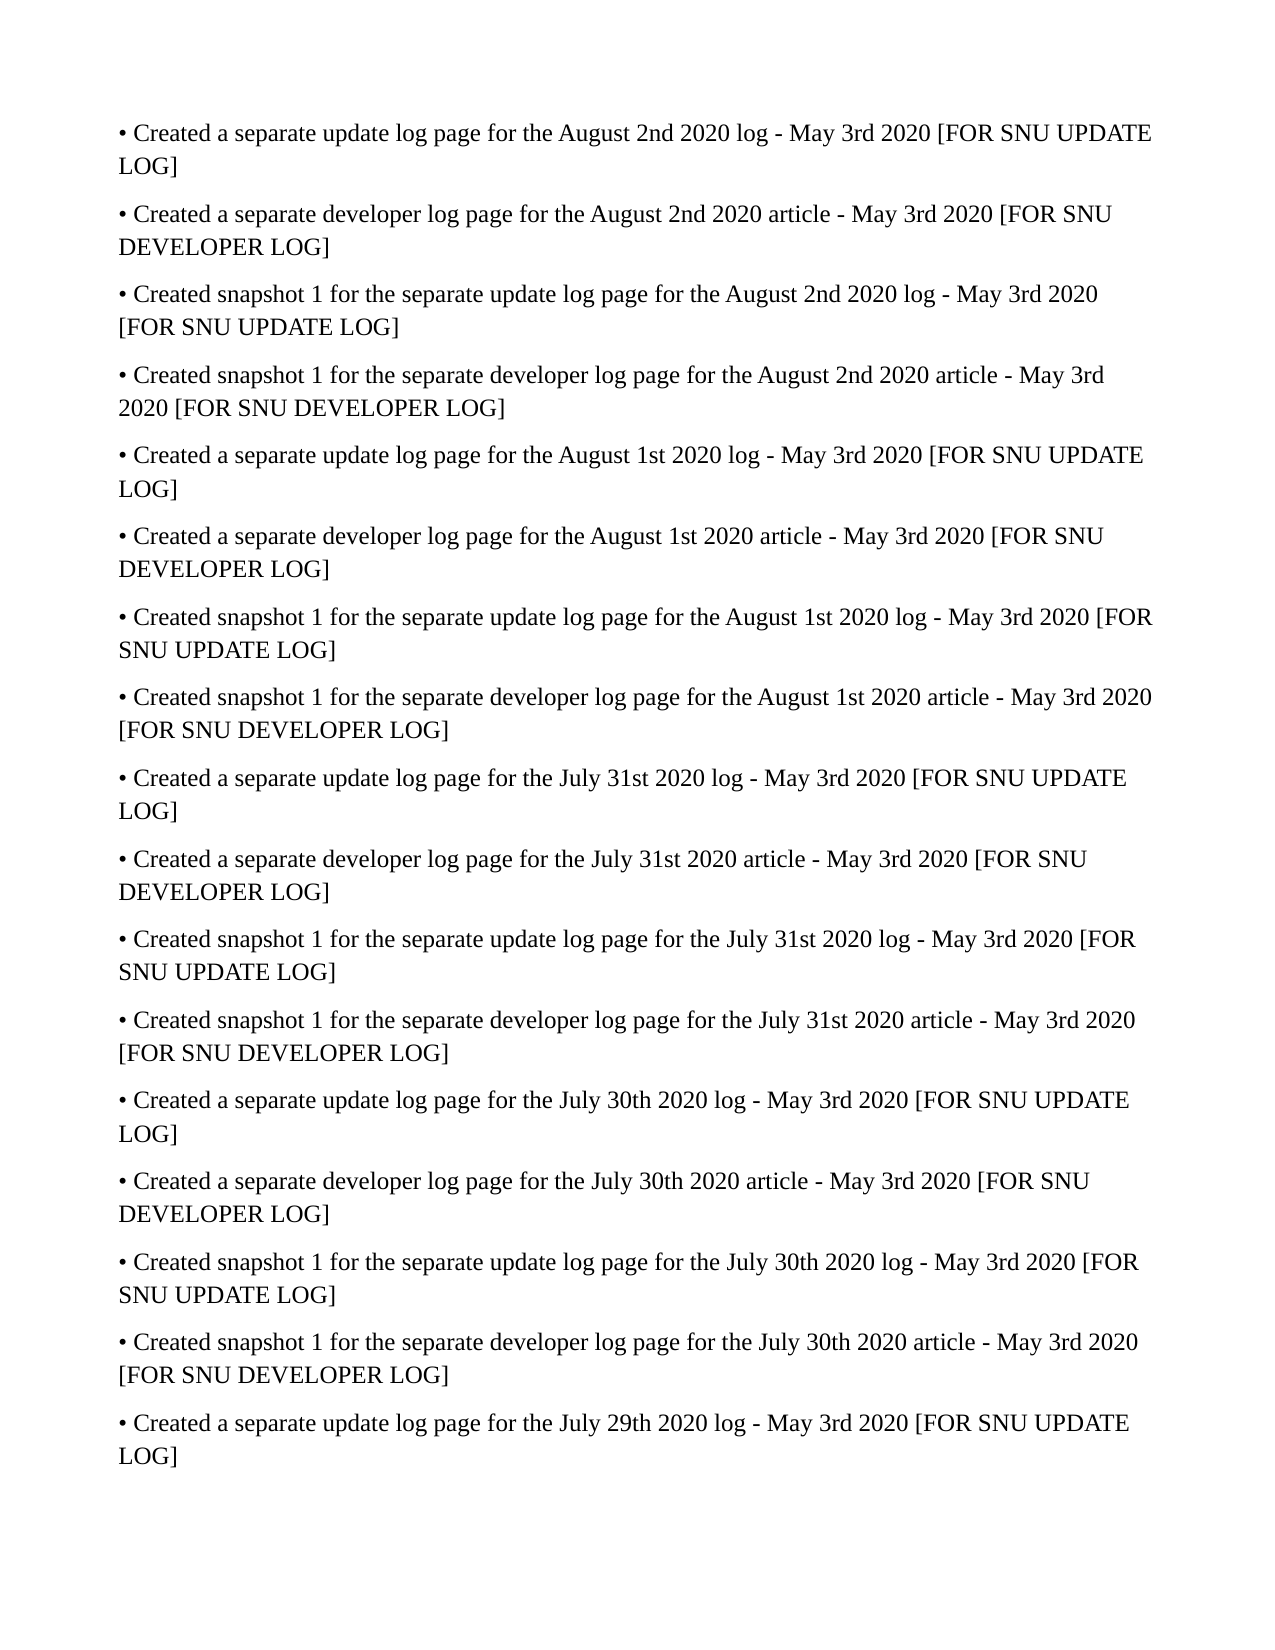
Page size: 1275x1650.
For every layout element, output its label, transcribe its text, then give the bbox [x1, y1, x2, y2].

text • Created a separate developer log page for the July 31st 2020 article - May 3rd 2020 [FOR SNU DEVELOPER LOG] [118, 844, 1157, 906]
text • Created snapshot 1 for the separate update log page for the August 2nd 2020 log - May 3rd 2020 [FOR SNU UPDATE LOG] [118, 279, 1157, 341]
text • Created snapshot 1 for the separate update log page for the August 1st 2020 log - May 3rd 2020 [FOR SNU UPDATE LOG] [118, 602, 1157, 664]
text • Created a separate update log page for the July 31st 2020 log - May 3rd 2020 [FOR SNU UPDATE LOG] [118, 763, 1157, 825]
text • Created a separate developer log page for the August 2nd 2020 article - May 3rd 2020 [FOR SNU DEVELOPER LOG] [118, 199, 1157, 261]
text • Created snapshot 1 for the separate developer log page for the July 31st 2020 article - May 3rd 2020 [FOR SNU DEVELOPER LOG] [118, 1005, 1157, 1067]
text • Created a separate update log page for the July 29th 2020 log - May 3rd 2020 [FOR SNU UPDATE LOG] [118, 1408, 1157, 1470]
text • Created snapshot 1 for the separate developer log page for the July 30th 2020 article - May 3rd 2020 [FOR SNU DEVELOPER LOG] [118, 1327, 1157, 1389]
text • Created snapshot 1 for the separate update log page for the July 31st 2020 log - May 3rd 2020 [FOR SNU UPDATE LOG] [118, 924, 1157, 986]
text • Created snapshot 1 for the separate update log page for the July 30th 2020 log - May 3rd 2020 [FOR SNU UPDATE LOG] [118, 1247, 1157, 1309]
text • Created snapshot 1 for the separate developer log page for the August 2nd 2020 article - May 3rd 2020 [FOR SNU DEVELOPER LOG] [118, 360, 1157, 422]
text • Created a separate developer log page for the July 30th 2020 article - May 3rd 2020 [FOR SNU DEVELOPER LOG] [118, 1166, 1157, 1228]
text • Created a separate update log page for the July 30th 2020 log - May 3rd 2020 [FOR SNU UPDATE LOG] [118, 1086, 1157, 1147]
text • Created a separate developer log page for the August 1st 2020 article - May 3rd 2020 [FOR SNU DEVELOPER LOG] [118, 521, 1157, 583]
text • Created a separate update log page for the August 2nd 2020 log - May 3rd 2020 [FOR SNU UPDATE LOG] [118, 118, 1157, 180]
text • Created a separate update log page for the August 1st 2020 log - May 3rd 2020 [FOR SNU UPDATE LOG] [118, 441, 1157, 502]
text • Created snapshot 1 for the separate developer log page for the August 1st 2020 article - May 3rd 2020 [FOR SNU DEVELOPER LOG] [118, 682, 1157, 744]
